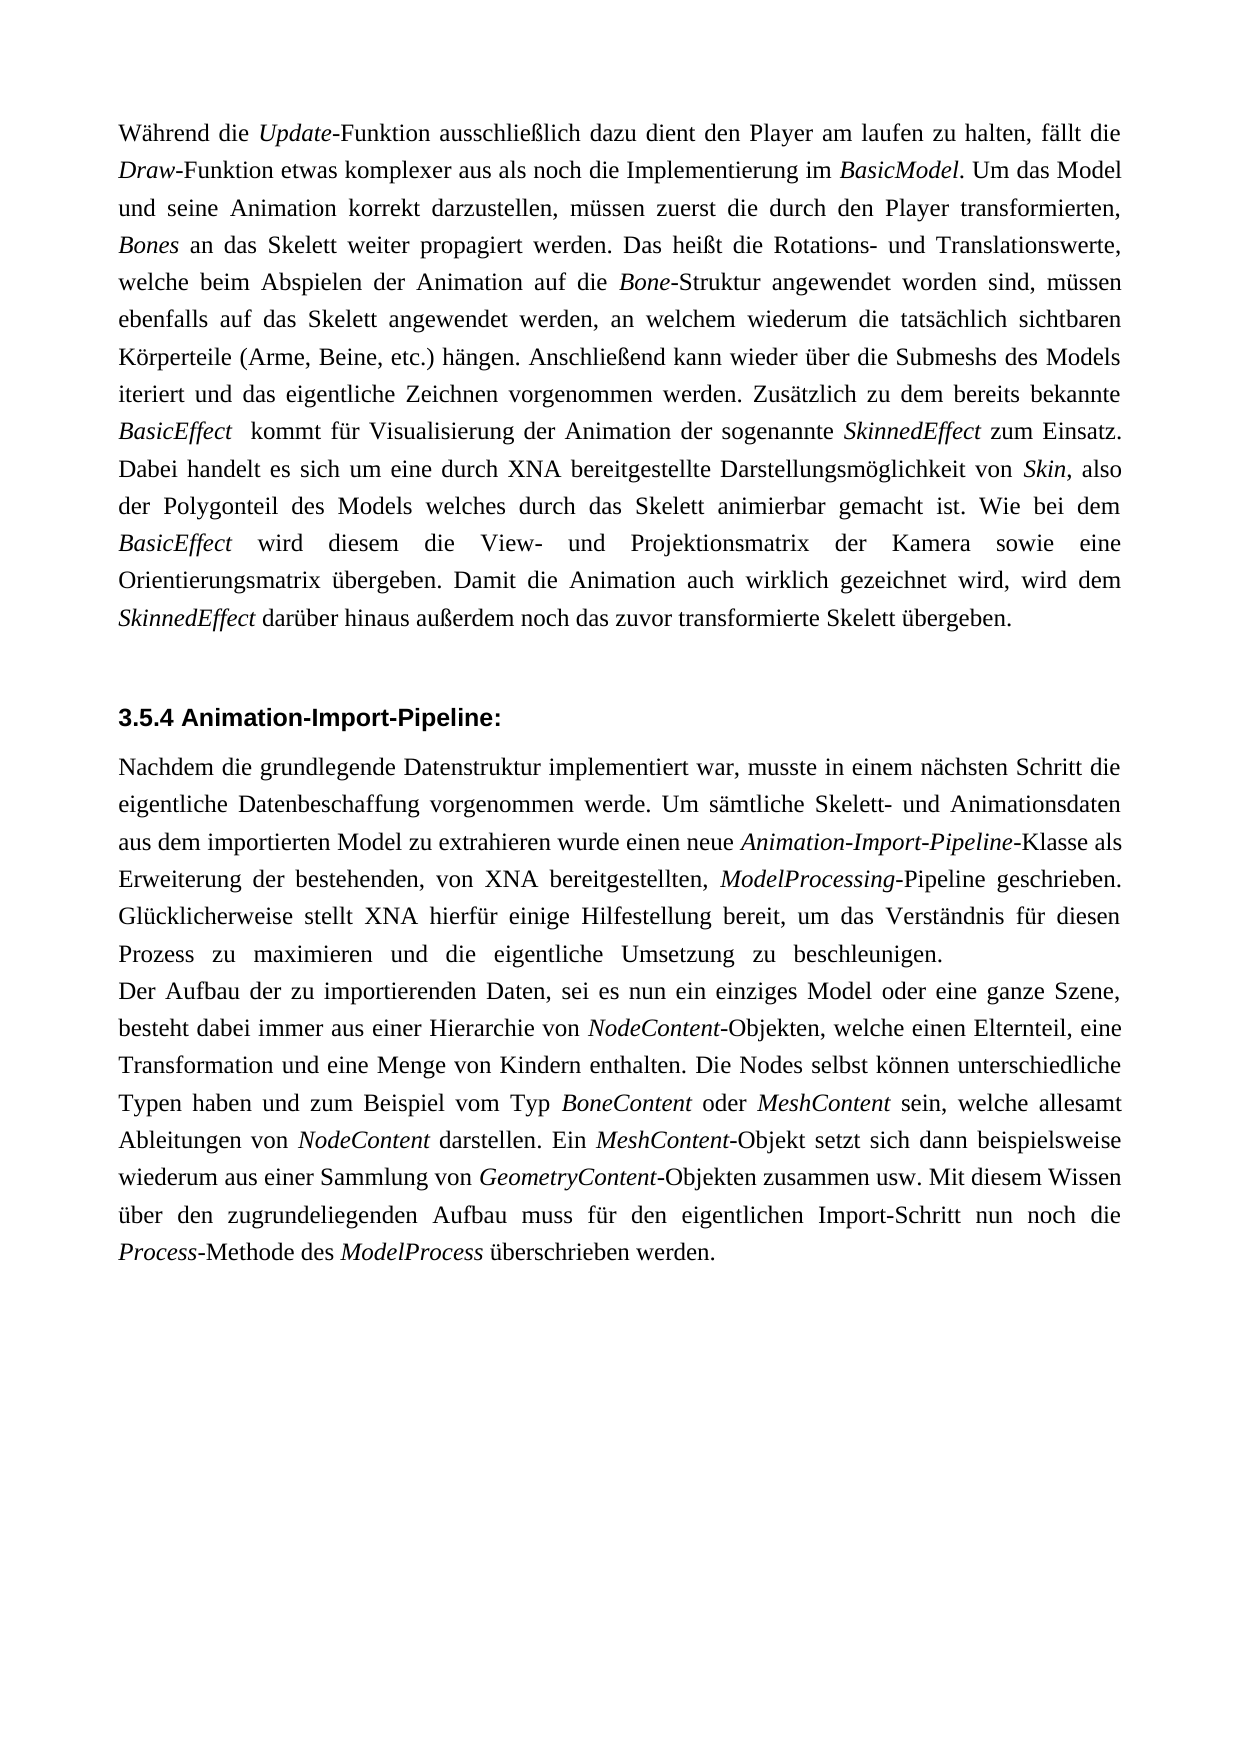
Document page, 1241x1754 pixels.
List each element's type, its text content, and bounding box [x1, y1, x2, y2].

text Während die Update-Funktion ausschließlich dazu dient den Player am laufen zu halten, fällt die Draw-Funktion etwas komplexer aus als noch die Implementierung im BasicModel. Um das Model und seine Animation korrekt darzustellen, müssen zuerst die durch den Player transformierten, Bones an das Skelett weiter propagiert werden. Das heißt die Rotations- und Translationswerte, welche beim Abspielen der Animation auf die Bone-Struktur angewendet worden sind, müssen ebenfalls auf das Skelett angewendet werden, an welchem wiederum die tatsächlich sichtbaren Körperteile (Arme, Beine, etc.) hängen. Anschließend kann wieder über die Submeshs des Models iteriert und das eigentliche Zeichnen vorgenommen werden. Zusätzlich zu dem bereits bekannte BasicEffect kommt für Visualisierung der Animation der sogenannte SkinnedEffect zum Einsatz. Dabei handelt es sich um eine durch XNA bereitgestellte Darstellungsmöglichkeit von Skin, also der Polygonteil des Models welches durch das Skelett animierbar gemacht ist. Wie bei dem BasicEffect wird diesem die View- und Projektionsmatrix der Kamera sowie eine Orientierungsmatrix übergeben. Damit die Animation auch wirklich gezeichnet wird, wird dem SkinnedEffect darüber hinaus außerdem noch das zuvor transformierte Skelett übergeben. [118, 118, 1122, 632]
text 3.5.4 Animation-Import-Pipeline: [118, 702, 1122, 731]
text Nachdem die grundlegende Datenstruktur implementiert war, musste in einem nächsten Schritt die eigentliche Datenbeschaffung vorgenommen werde. Um sämtliche Skelett- und Animationsdaten aus dem importierten Model zu extrahieren wurde einen neue Animation-Import-Pipeline-Klasse als Erweiterung der bestehenden, von XNA bereitgestellten, ModelProcessing-Pipeline geschrieben. Glücklicherweise stellt XNA hierfür einige Hilfestellung bereit, um das Verständnis für diesen Prozess zu maximieren und die eigentliche Umsetzung zu beschleunigen. Der Aufbau der zu importierenden Daten, sei es nun ein einziges Model oder eine ganze Szene, besteht dabei immer aus einer Hierarchie von NodeContent-Objekten, welche einen Elternteil, eine Transformation und eine Menge von Kindern enthalten. Die Nodes selbst können unterschiedliche Typen haben und zum Beispiel vom Typ BoneContent oder MeshContent sein, welche allesamt Ableitungen von NodeContent darstellen. Ein MeshContent-Objekt setzt sich dann beispielsweise wiederum aus einer Sammlung von GeometryContent-Objekten zusammen usw. Mit diesem Wissen über den zugrundeliegenden Aufbau muss für den eigentlichen Import-Schritt nun noch die Process-Methode des ModelProcess überschrieben werden. [118, 752, 1122, 1266]
